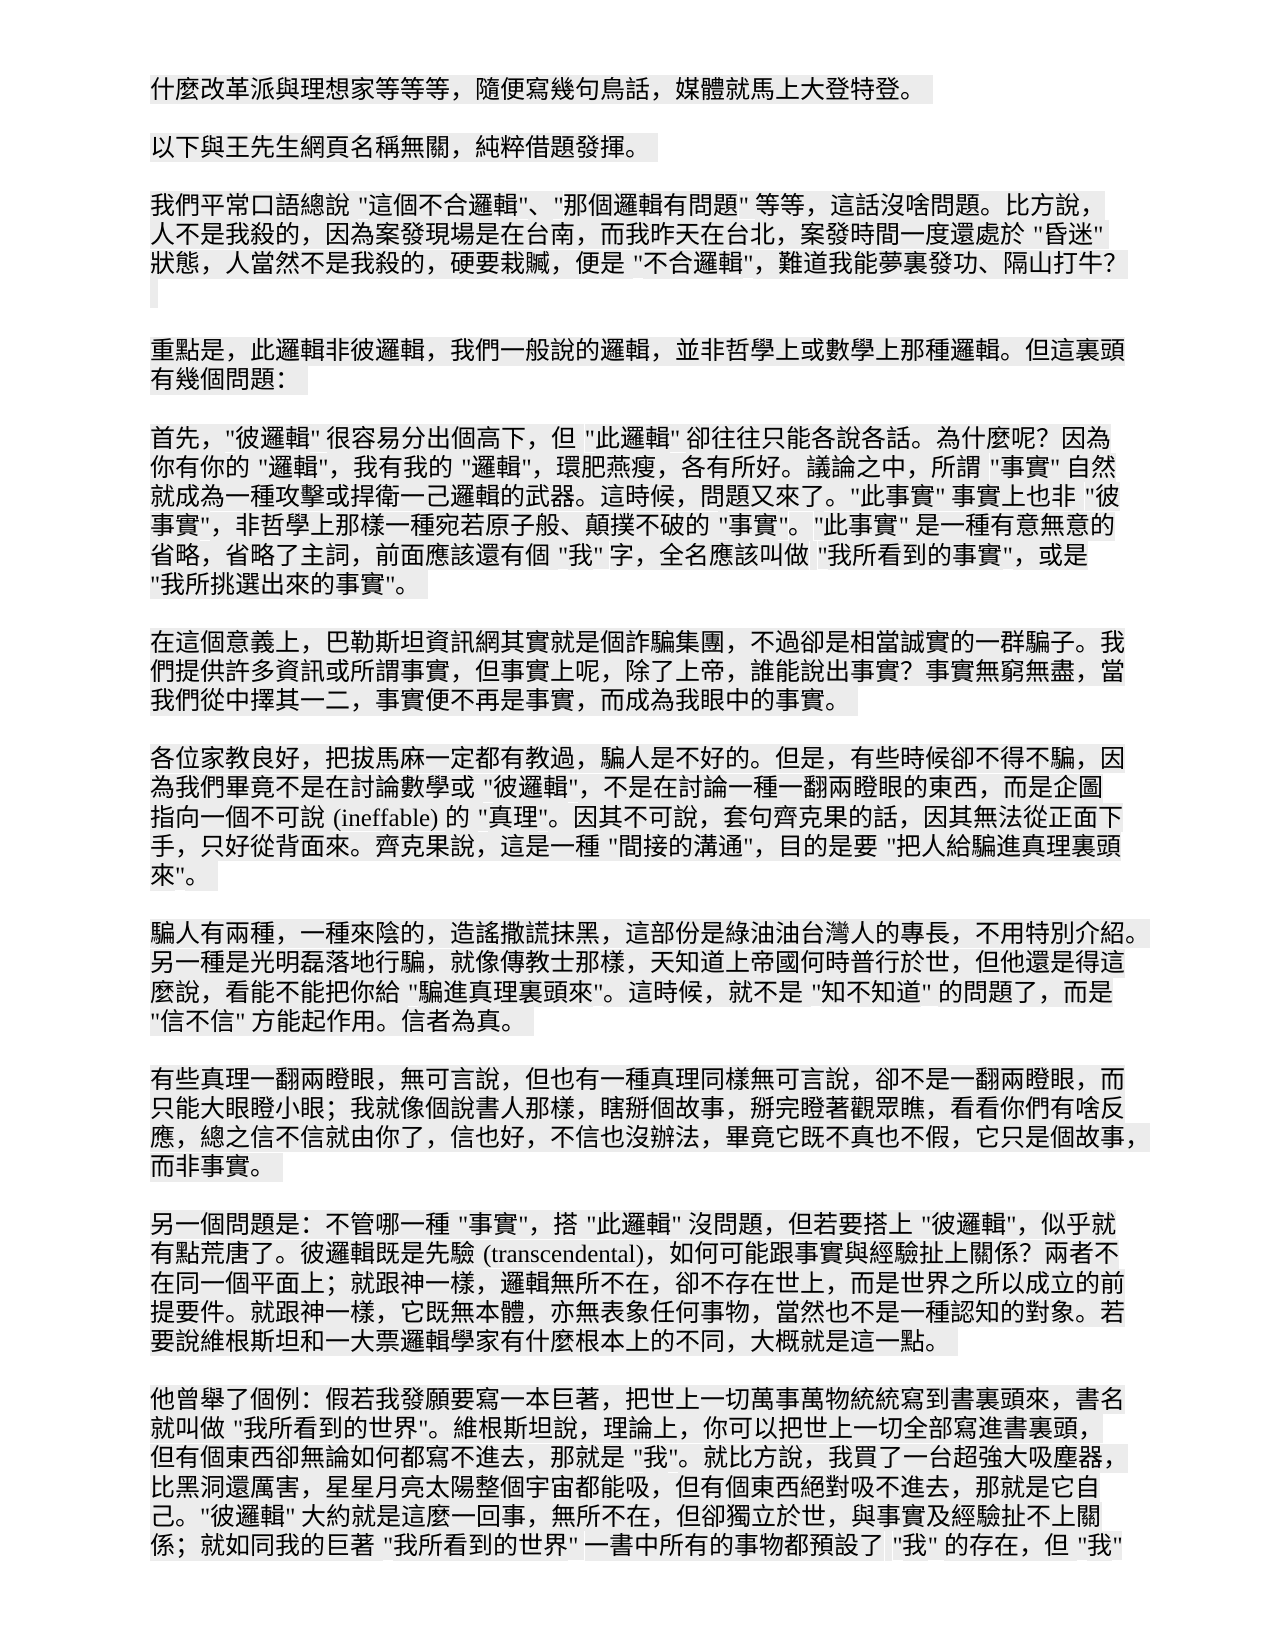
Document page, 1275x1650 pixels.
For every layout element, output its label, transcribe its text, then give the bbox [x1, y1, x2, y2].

text 王孟源先生學養俱佳，很 "不" 台灣，這類文字在台灣相當罕見。盛行於台灣的幾乎全是一些綠油油、鎂光閃閃的名嘴型醫師、老師或口交型的所謂社運人士或努力轉型為政客的什麼改革派與理想家等等等，隨便寫幾句鳥話，媒體就馬上大登特登。 以下與王先生網頁名稱無關，純粹借題發揮。 我們平常口語總說 "這個不合邏輯"、"那個邏輯有問題" 等等，這話沒啥問題。比方說，人不是我殺的，因為案發現場是在台南，而我昨天在台北，案發時間一度還處於 "昏迷" 狀態，人當然不是我殺的，硬要栽贓，便是 "不合邏輯"，難道我能夢裏發功、隔山打牛？ 重點是，此邏輯非彼邏輯，我們一般說的邏輯，並非哲學上或數學上那種邏輯。但這裏頭有幾個問題： 首先，"彼邏輯" 很容易分出個高下，但 "此邏輯" 卻往往只能各說各話。為什麼呢？因為你有你的 "邏輯"，我有我的 "邏輯"，環肥燕瘦，各有所好。議論之中，所謂 "事實" 自然就成為一種攻擊或捍衛一己邏輯的武器。這時候，問題又來了。"此事實" 事實上也非 "彼事實"，非哲學上那樣一種宛若原子般、顛撲不破的 "事實"。"此事實" 是一種有意無意的省略，省略了主詞，前面應該還有個 "我" 字，全名應該叫做 "我所看到的事實"，或是 "我所挑選出來的事實"。 在這個意義上，巴勒斯坦資訊網其實就是個詐騙集團，不過卻是相當誠實的一群騙子。我們提供許多資訊或所謂事實，但事實上呢，除了上帝，誰能說出事實？事實無窮無盡，當我們從中擇其一二，事實便不再是事實，而成為我眼中的事實。 各位家教良好，把拔馬麻一定都有教過，騙人是不好的。但是，有些時候卻不得不騙，因為我們畢竟不是在討論數學或 "彼邏輯"，不是在討論一種一翻兩瞪眼的東西，而是企圖指向一個不可說 (ineffable) 的 "真理"。因其不可說，套句齊克果的話，因其無法從正面下手，只好從背面來。齊克果說，這是一種 "間接的溝通"，目的是要 "把人給騙進真理裏頭來"。 騙人有兩種，一種來陰的，造謠撒謊抹黑，這部份是綠油油台灣人的專長，不用特別介紹。另一種是光明磊落地行騙，就像傳教士那樣，天知道上帝國何時普行於世，但他還是得這麼說，看能不能把你給 "騙進真理裏頭來"。這時候，就不是 "知不知道" 的問題了，而是 "信不信" 方能起作用。信者為真。 有些真理一翻兩瞪眼，無可言說，但也有一種真理同樣無可言說，卻不是一翻兩瞪眼，而只能大眼瞪小眼；我就像個說書人那樣，瞎掰個故事，掰完瞪著觀眾瞧，看看你們有啥反應，總之信不信就由你了，信也好，不信也沒辦法，畢竟它既不真也不假，它只是個故事，而非事實。 另一個問題是：不管哪一種 "事實"，搭 "此邏輯" 沒問題，但若要搭上 "彼邏輯"，似乎就有點荒唐了。彼邏輯既是先驗 (transcendental)，如何可能跟事實與經驗扯上關係？兩者不在同一個平面上；就跟神一樣，邏輯無所不在，卻不存在世上，而是世界之所以成立的前提要件。就跟神一樣，它既無本體，亦無表象任何事物，當然也不是一種認知的對象。若要說維根斯坦和一大票邏輯學家有什麼根本上的不同，大概就是這一點。 他曾舉了個例：假若我發願要寫一本巨著，把世上一切萬事萬物統統寫到書裏頭來，書名就叫做 "我所看到的世界"。維根斯坦說，理論上，你可以把世上一切全部寫進書裏頭，但有個東西卻無論如何都寫不進去，那就是 "我"。就比方說，我買了一台超強大吸塵器，比黑洞還厲害，星星月亮太陽整個宇宙都能吸，但有個東西絕對吸不進去，那就是它自己。"彼邏輯" 大約就是這麼一回事，無所不在，但卻獨立於世，與事實及經驗扯不上關係；就如同我的巨著 "我所看到的世界" 一書中所有的事物都預設了 "我" 的存在，但 "我" 卻不存在世界裏頭。這也正是為什麼維根斯坦在 Tractatus 中談的明明是邏輯，卻越談越神祕，談到最後卻冒出上帝來的原因。 手邊有一本神經生物學的教科書，我常提到它的卷頭語有一段話很有趣，“If possible, we eager to understand how the brain enables us to understand how the brain enables us to understand how the brain enables us to understand….” (如果可能的話，我熱切地想知道，大腦如何讓大腦了解大腦如何讓大腦了解大腦如何讓大腦了解…) 這謎題可以一直寫下去，根本沒有個盡頭。我曾以為謎底總有一天會找到，於是一度立志加入科學家的行列。後來似乎才明白，它不是什麼謎題，因為謎底根本不存在，就好像眼睛即便遍尋宇宙每個角落，終究也看不到眼睛自身一樣；而我找我找了一輩子，終究也無法找到我，因為這個大寫的 "我" 顯現萬物，但它自身卻不存在世上，而邏輯也是這麼一回事。 神祕的不是事物如何，而是 "為何總有些東西存在，而非空無一物" (Martin Heidegger 語)。 叔本華說，“我” 是世界的 “結”，世界的 “盲點”，但它卻同時也是世界的開端，一切故事都由 “我” 開始。如果我不是為 “我” 著迷，我不會曾經想研究分子生物學；如果我不是為 “我” 感到困惑，我也不會把人的一生最為精華的十年青春，奉獻給哲學。如果一塊錢代表十年光陰，一個人18 歲成長之後，大約有六塊錢可花。至於我自己，因為 "營養不良"，命運多舛，大約只有四、五塊錢。目前已經花了三塊多，第一塊錢給政治，第二塊錢給醫學，第三塊錢給哲學，第四塊錢學習生活打雜。至於是否還有最後這一塊錢，來日可長可短，誰能料準明天？但人生不論長短，我心依舊，畢竟再美的花都得凋謝，再好的電影也會有劇終的一刻。 [150, 75, 1125, 1561]
